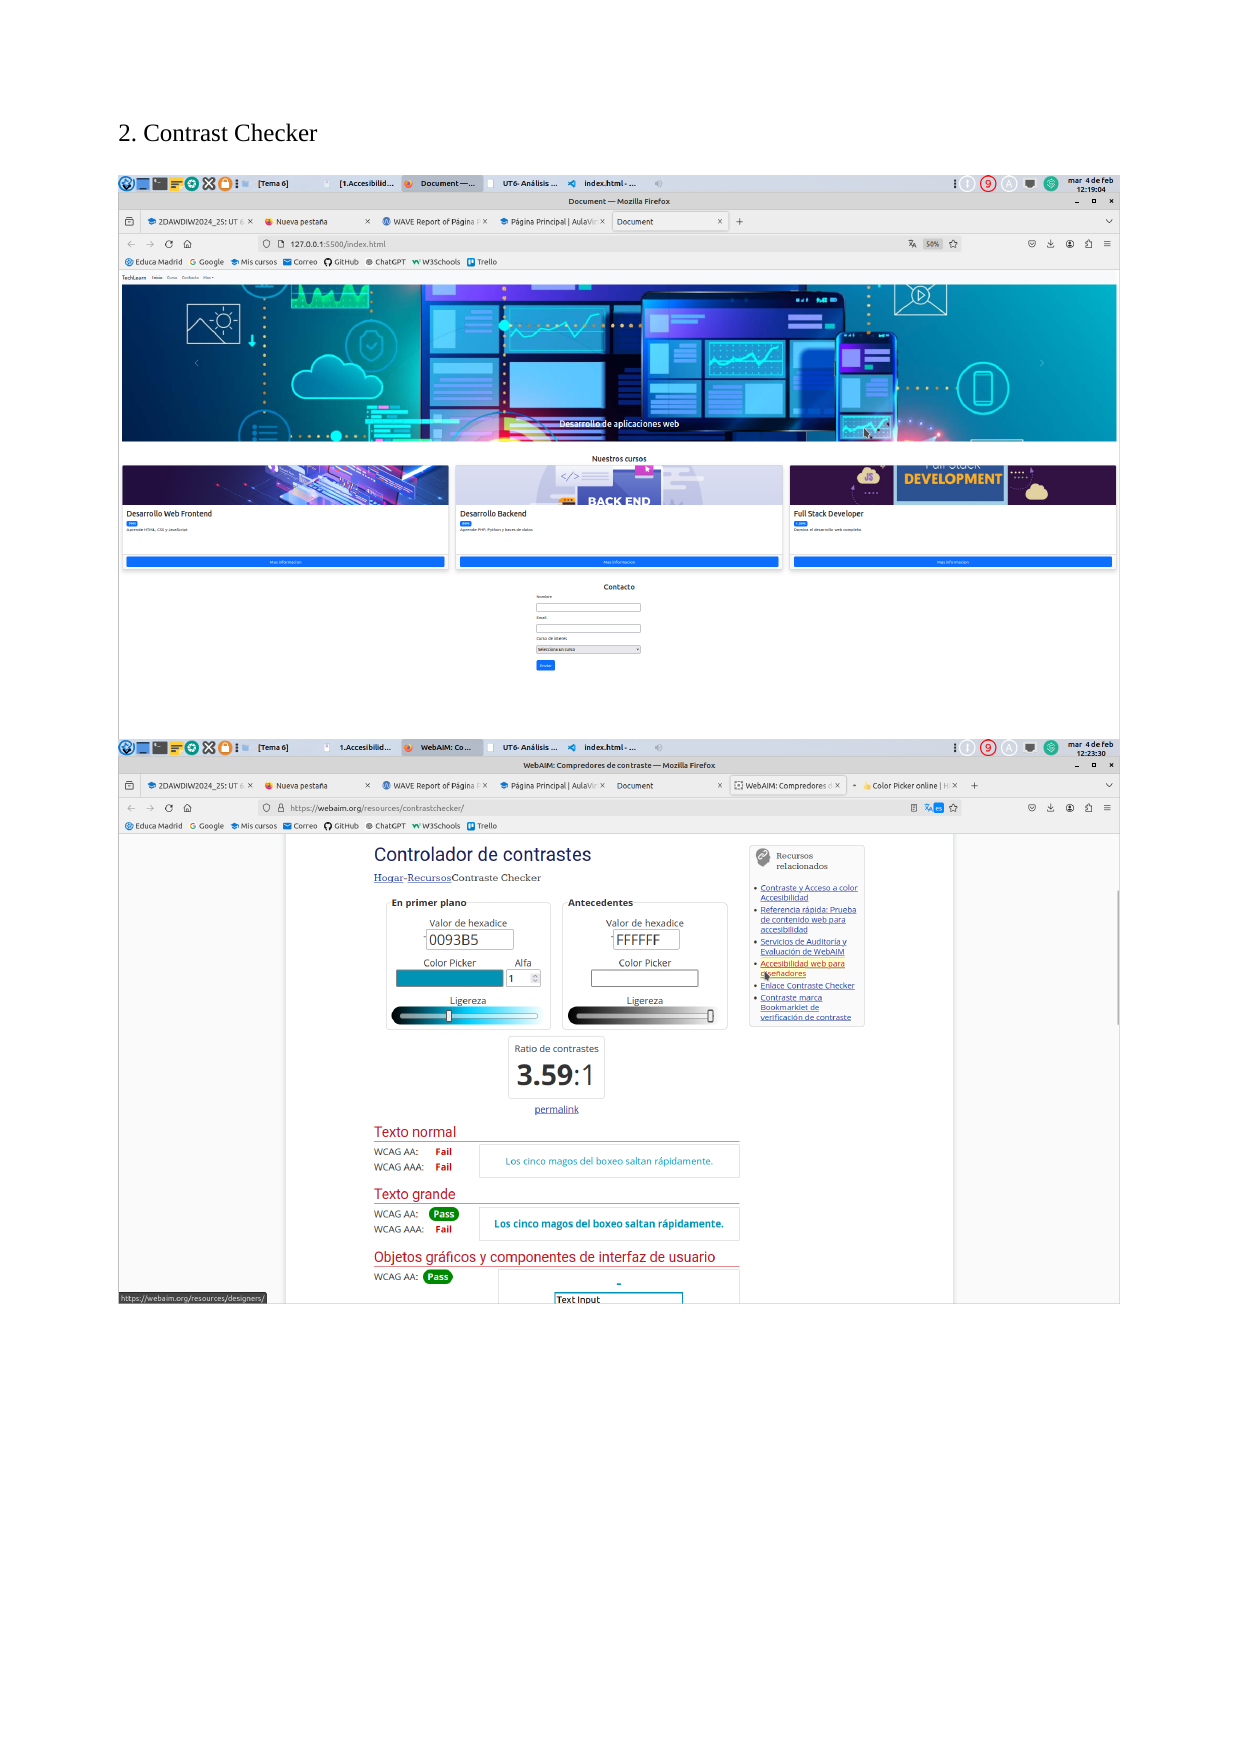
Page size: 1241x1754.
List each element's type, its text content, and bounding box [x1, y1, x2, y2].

text 2. Contrast Checker [118, 118, 1122, 147]
